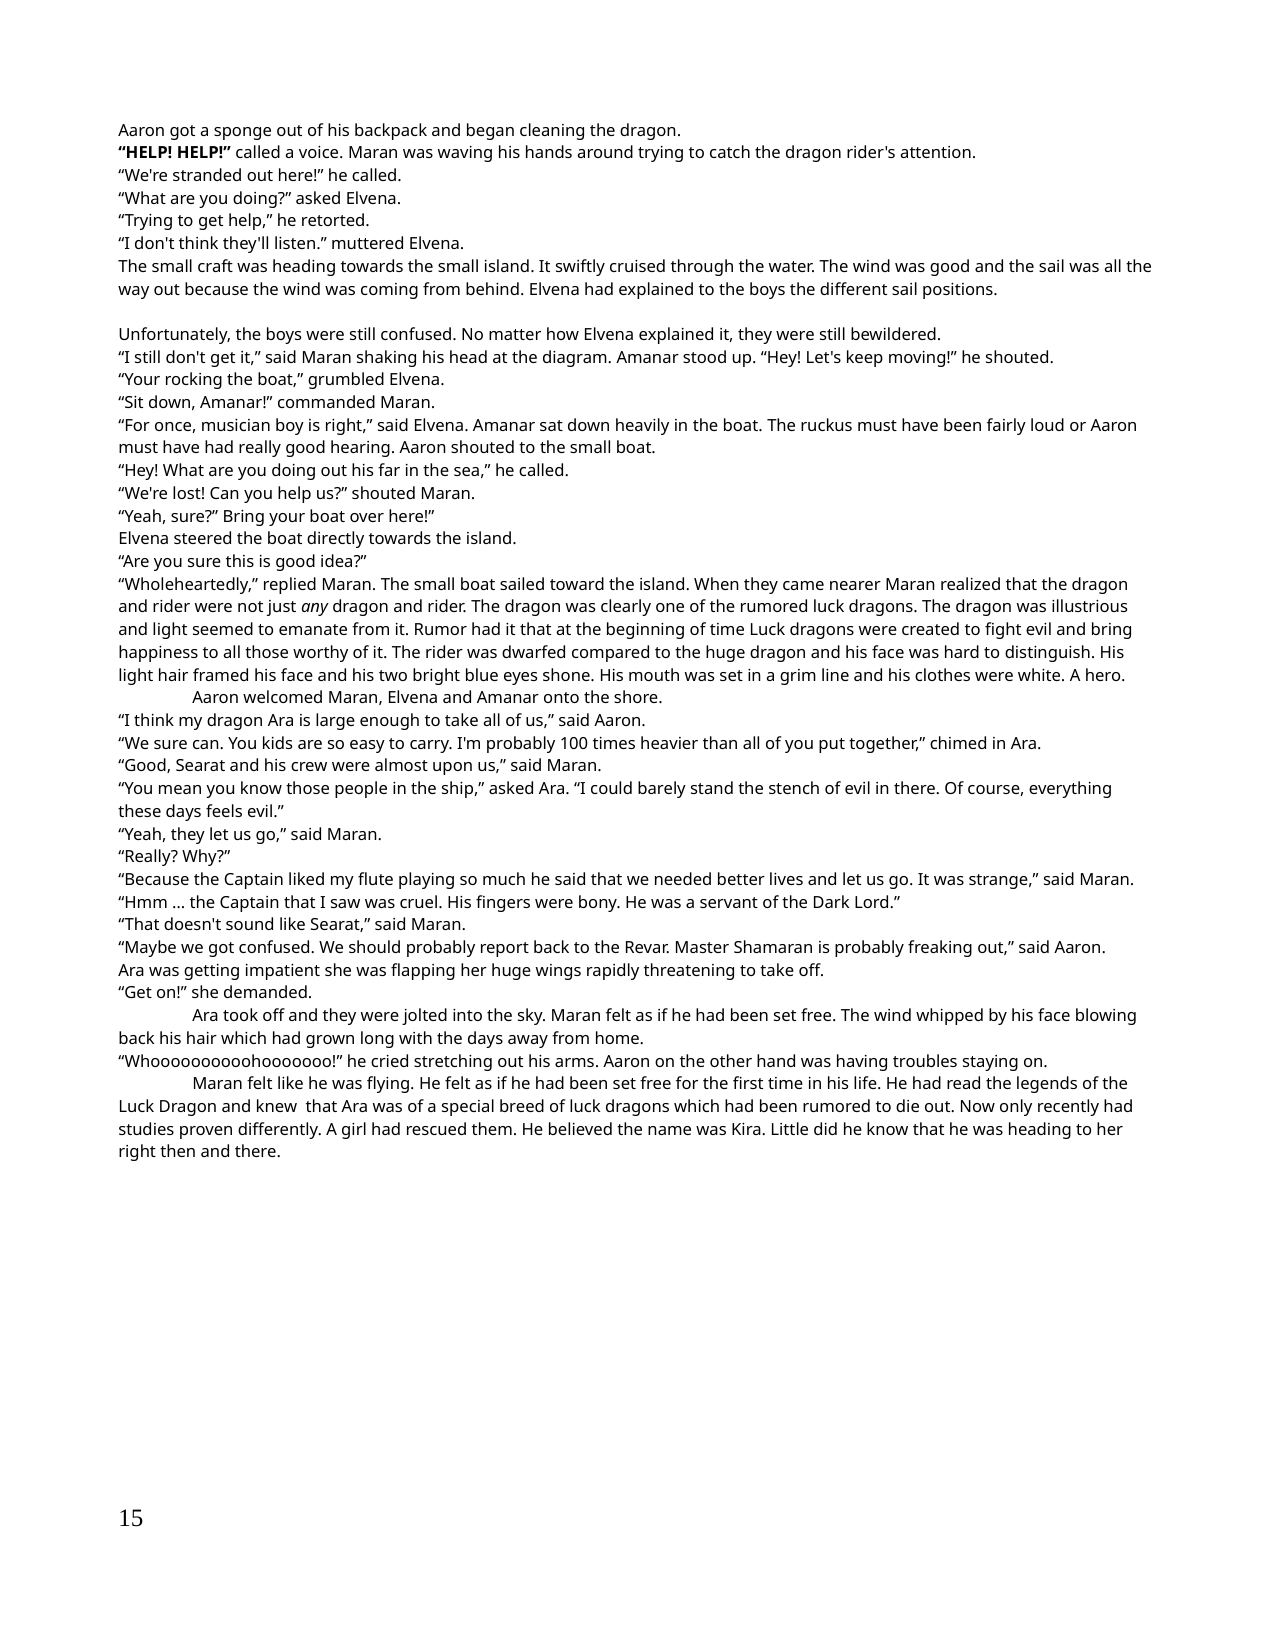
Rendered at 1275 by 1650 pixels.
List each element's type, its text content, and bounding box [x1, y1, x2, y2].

text “HELP! HELP!” called a voice. Maran was waving his hands around trying to catch the dragon rider's attention. [118, 141, 1157, 163]
text “Are you sure this is good idea?” [118, 549, 1157, 572]
text The small craft was heading towards the small island. It swiftly cruised through the water. The wind was good and the sail was all the way out because the wind was coming from behind. Elvena had explained to the boys the different sail positions. [118, 254, 1157, 300]
text “Good, Searat and his crew were almost upon us,” said Maran. [118, 754, 1157, 777]
text “Sit down, Amanar!” commanded Maran. [118, 391, 1157, 413]
text “We're stranded out here!” he called. [118, 163, 1157, 186]
text “Hmm … the Captain that I saw was cruel. His fingers were bony. He was a servant of the Dark Lord.” [118, 890, 1157, 913]
text “We're lost! Can you help us?” shouted Maran. [118, 481, 1157, 504]
text “Yeah, sure?” Bring your boat over here!” Elvena steered the boat directly towards the island. [118, 504, 1157, 549]
text “I think my dragon Ara is large enough to take all of us,” said Aaron. [118, 708, 1157, 731]
text “Maybe we got confused. We should probably report back to the Revar. Master Shamaran is probably freaking out,” said Aaron. [118, 936, 1157, 958]
text Maran felt like he was flying. He felt as if he had been set free for the first time in his life. He had read the legends of the Luck Dragon and knew that Ara was of a special breed of luck dragons which had been rumored to die out. Now only recently had studies proven differently. A girl had rescued them. He believed the name was Kira. Little did he know that he was heading to her right then and there. [118, 1072, 1157, 1163]
text “Your rocking the boat,” grumbled Elvena. [118, 368, 1157, 391]
text Aaron welcomed Maran, Elvena and Amanar onto the shore. [118, 686, 1157, 708]
text “Get on!” she demanded. [118, 981, 1157, 1004]
text “Yeah, they let us go,” said Maran. [118, 822, 1157, 845]
text “We sure can. You kids are so easy to carry. I'm probably 100 times heavier than all of you put together,” chimed in Ara. [118, 731, 1157, 754]
text “Trying to get help,” he retorted. [118, 209, 1157, 232]
text “Whoooooooooohooooooo!” he cried stretching out his arms. Aaron on the other hand was having troubles staying on. [118, 1049, 1157, 1072]
text “Hey! What are you doing out his far in the sea,” he called. [118, 459, 1157, 481]
text Ara was getting impatient she was flapping her huge wings rapidly threatening to take off. [118, 958, 1157, 981]
text “That doesn't sound like Searat,” said Maran. [118, 913, 1157, 936]
text Aaron got a sponge out of his backpack and began cleaning the dragon. [118, 118, 1157, 141]
text “Wholeheartedly,” replied Maran. The small boat sailed toward the island. When they came nearer Maran realized that the dragon and rider were not just any dragon and rider. The dragon was clearly one of the rumored luck dragons. The dragon was illustrious and light seemed to emanate from it. Rumor had it that at the beginning of time Luck dragons were created to fight evil and bring happiness to all those worthy of it. The rider was dwarfed compared to the huge dragon and his face was hard to distinguish. His light hair framed his face and his two bright blue eyes shone. His mouth was set in a grim line and his clothes were white. A hero. [118, 572, 1157, 686]
text “Really? Why?” [118, 845, 1157, 867]
text “I still don't get it,” said Maran shaking his head at the diagram. Amanar stood up. “Hey! Let's keep moving!” he shouted. [118, 345, 1157, 368]
text Ara took off and they were jolted into the sky. Maran felt as if he had been set free. The wind whipped by his face blowing back his hair which had grown long with the days away from home. [118, 1004, 1157, 1049]
text “What are you doing?” asked Elvena. [118, 186, 1157, 209]
text “I don't think they'll listen.” muttered Elvena. [118, 232, 1157, 254]
text Unfortunately, the boys were still confused. No matter how Elvena explained it, they were still bewildered. [118, 322, 1157, 345]
text “Because the Captain liked my flute playing so much he said that we needed better lives and let us go. It was strange,” said Maran. [118, 867, 1157, 890]
text “For once, musician boy is right,” said Elvena. Amanar sat down heavily in the boat. The ruckus must have been fairly loud or Aaron must have had really good hearing. Aaron shouted to the small boat. [118, 413, 1157, 459]
text “You mean you know those people in the ship,” asked Ara. “I could barely stand the stench of evil in there. Of course, everything these days feels evil.” [118, 777, 1157, 822]
